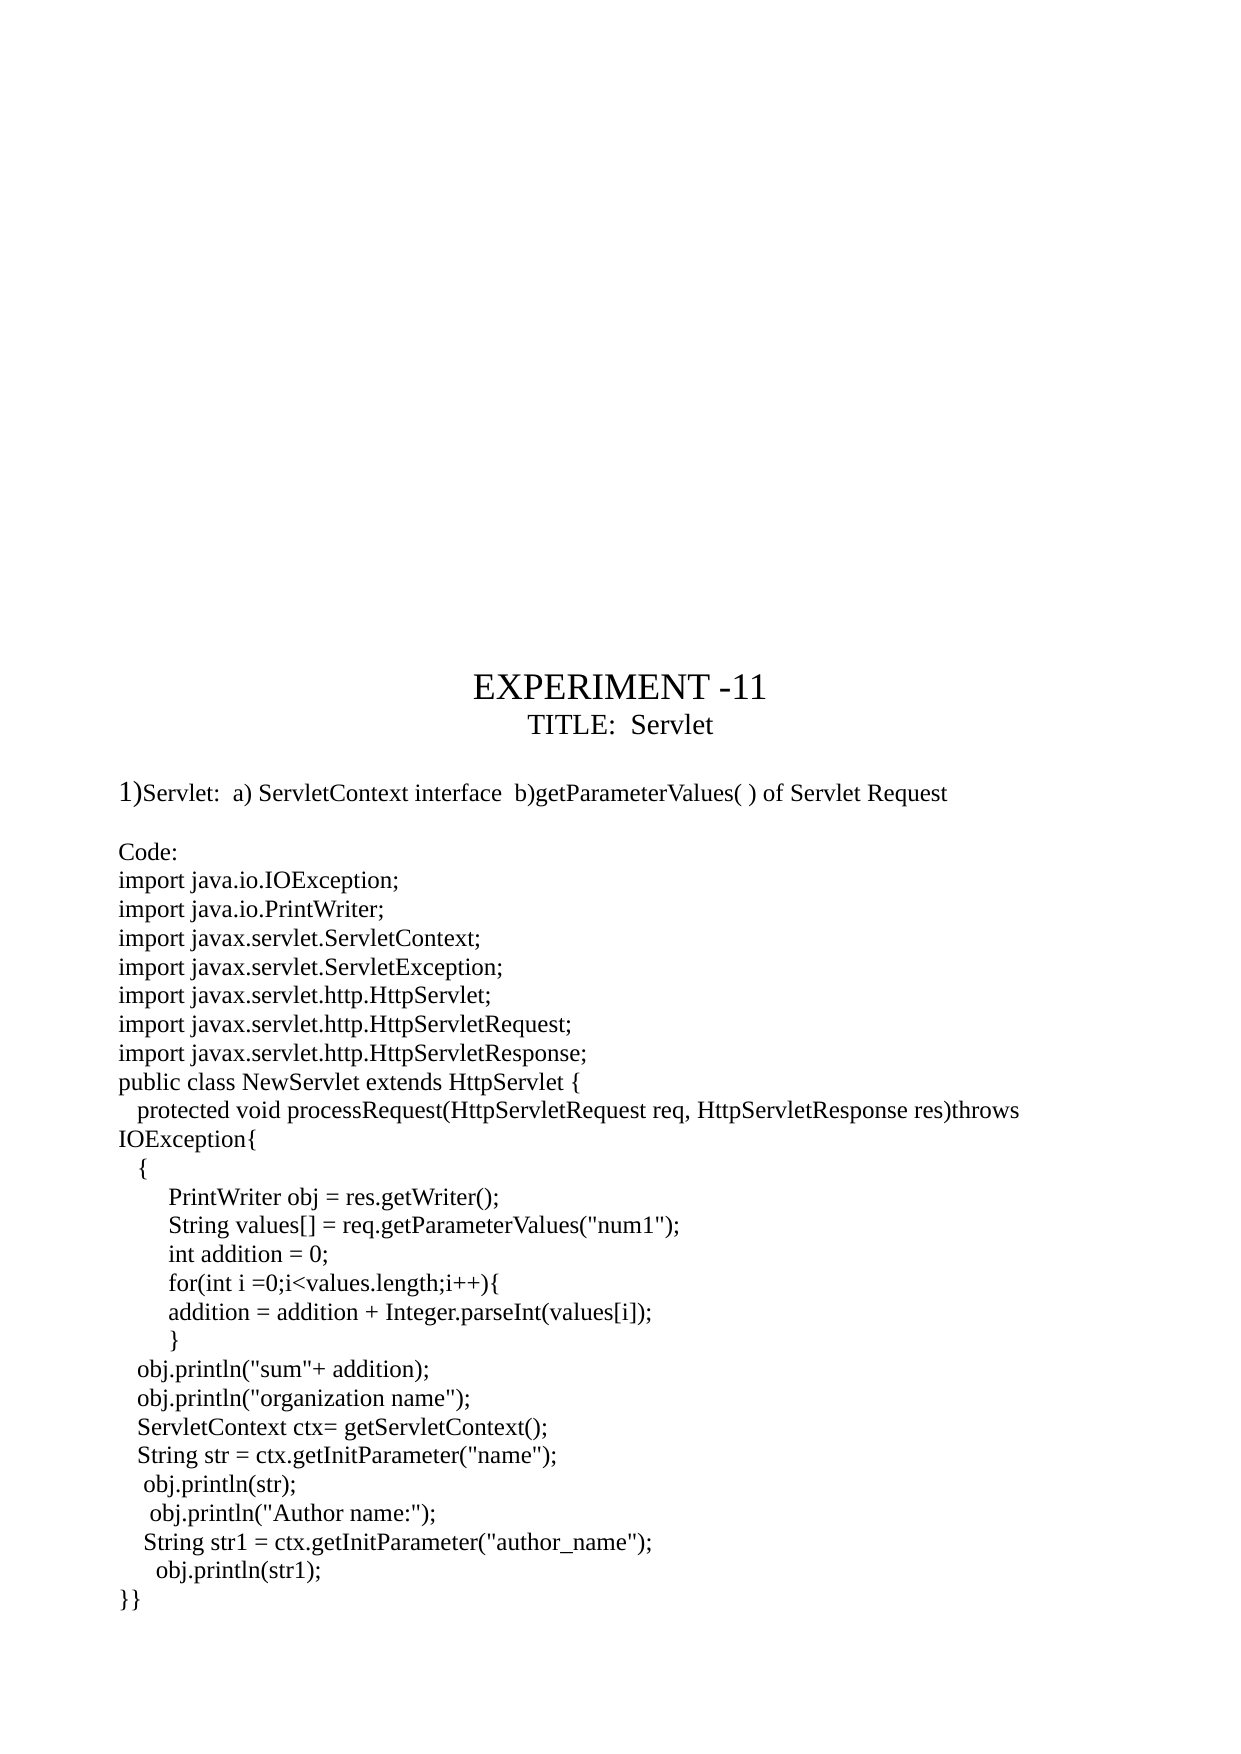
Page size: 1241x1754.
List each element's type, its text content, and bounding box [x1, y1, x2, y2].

text Code: [118, 837, 1122, 866]
text } [118, 1326, 1122, 1354]
text }} [118, 1584, 1122, 1613]
text public class NewServlet extends HttpServlet { [118, 1067, 1122, 1096]
text int addition = 0; [118, 1239, 1122, 1268]
text EXPERIMENT -11 [118, 664, 1122, 707]
text String values[] = req.getParameterValues("num1"); [118, 1211, 1122, 1239]
text 1)Servlet: a) ServletContext interface b)getParameterValues( ) of Servlet Request [118, 774, 1122, 808]
text ServletContext ctx= getServletContext(); [118, 1412, 1122, 1441]
text String str1 = ctx.getInitParameter("author_name"); [118, 1527, 1122, 1556]
text obj.println("sum"+ addition); [118, 1354, 1122, 1383]
text import javax.servlet.ServletException; [118, 952, 1122, 981]
text import java.io.IOException; [118, 866, 1122, 894]
text import javax.servlet.http.HttpServletRequest; [118, 1009, 1122, 1038]
text import javax.servlet.http.HttpServletResponse; [118, 1038, 1122, 1067]
text PrintWriter obj = res.getWriter(); [118, 1182, 1122, 1211]
text addition = addition + Integer.parseInt(values[i]); [118, 1297, 1122, 1326]
text import javax.servlet.ServletContext; [118, 923, 1122, 952]
text import java.io.PrintWriter; [118, 894, 1122, 923]
text obj.println(str); [118, 1469, 1122, 1498]
text import javax.servlet.http.HttpServlet; [118, 981, 1122, 1009]
text obj.println(str1); [118, 1556, 1122, 1584]
text for(int i =0;i<values.length;i++){ [118, 1268, 1122, 1297]
text protected void processRequest(HttpServletRequest req, HttpServletResponse res)throws IOException{ [118, 1096, 1122, 1153]
text TITLE: Servlet [118, 707, 1122, 741]
text String str = ctx.getInitParameter("name"); [118, 1441, 1122, 1469]
text obj.println("organization name"); [118, 1383, 1122, 1412]
text { [118, 1153, 1122, 1182]
text obj.println("Author name:"); [118, 1498, 1122, 1527]
